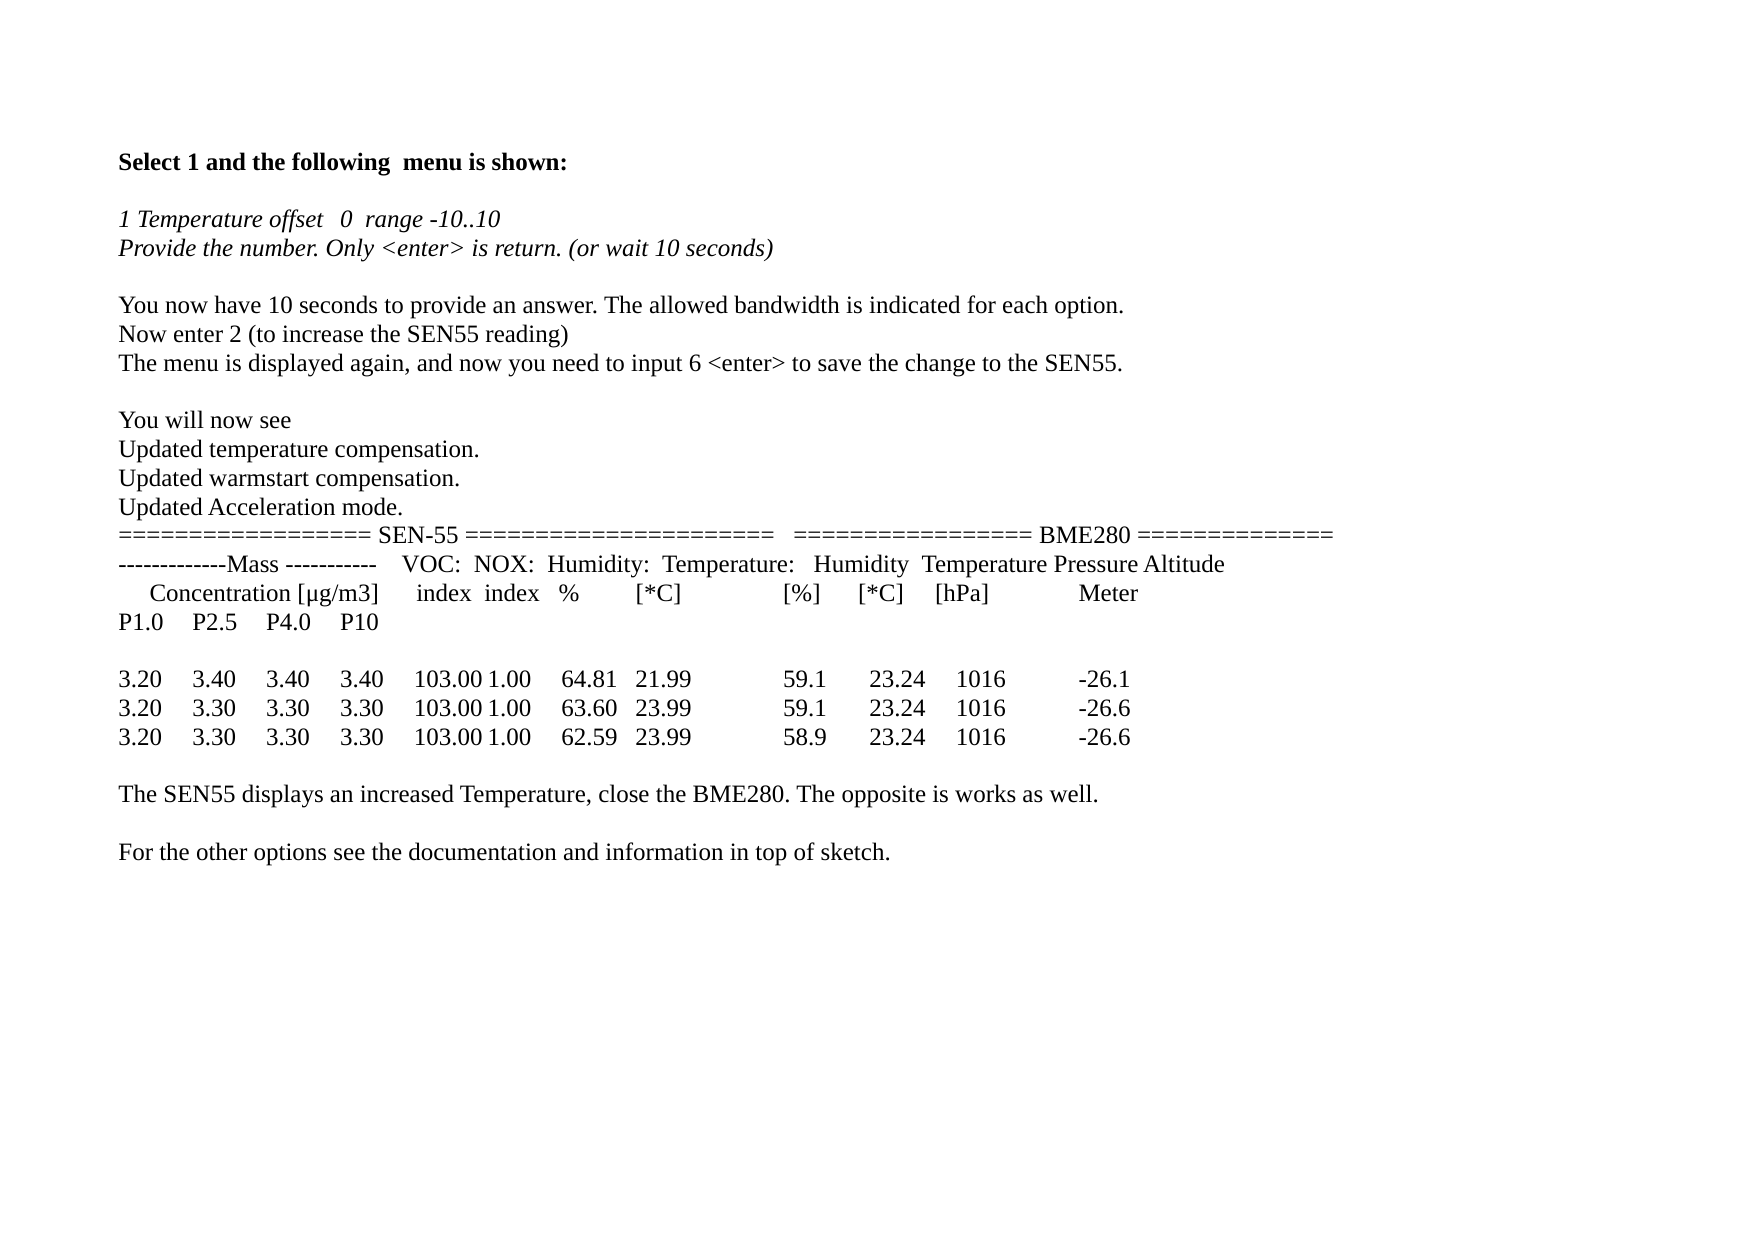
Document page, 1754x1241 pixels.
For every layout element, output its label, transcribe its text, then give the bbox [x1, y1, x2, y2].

text 3.20 3.40 3.40 3.40 103.00 1.00 64.81 21.99 59.1 23.24 1016 -26.1 [118, 664, 1636, 693]
text P1.0 P2.5 P4.0 P10 [118, 607, 1636, 636]
text For the other options see the documentation and information in top of sketch. [118, 837, 1636, 866]
text Updated warmstart compensation. [118, 463, 1636, 492]
text The menu is displayed again, and now you need to input 6 <enter> to save the change to the SEN55. [118, 348, 1636, 377]
text You now have 10 seconds to provide an answer. The allowed bandwidth is indicated for each option. [118, 291, 1636, 319]
text -------------Mass ----------- VOC: NOX: Humidity: Temperature: Humidity Temperature Pressure Altitude [118, 549, 1636, 578]
text Updated temperature compensation. [118, 434, 1636, 463]
text The SEN55 displays an increased Temperature, close the BME280. The opposite is works as well. [118, 779, 1636, 808]
text Select 1 and the following menu is shown: [118, 147, 1636, 176]
text You will now see [118, 406, 1636, 434]
text Now enter 2 (to increase the SEN55 reading) [118, 319, 1636, 348]
text Updated Acceleration mode. [118, 492, 1636, 521]
text 1 Temperature offset 0 range -10..10 [118, 204, 1636, 233]
text Provide the number. Only <enter> is return. (or wait 10 seconds) [118, 233, 1636, 262]
text ================== SEN-55 ====================== ================= BME280 ============== [118, 521, 1636, 549]
text Concentration [μg/m3] index index % [*C] [%] [*C] [hPa] Meter [118, 578, 1636, 607]
text 3.20 3.30 3.30 3.30 103.00 1.00 63.60 23.99 59.1 23.24 1016 -26.6 [118, 693, 1636, 722]
text 3.20 3.30 3.30 3.30 103.00 1.00 62.59 23.99 58.9 23.24 1016 -26.6 [118, 722, 1636, 751]
